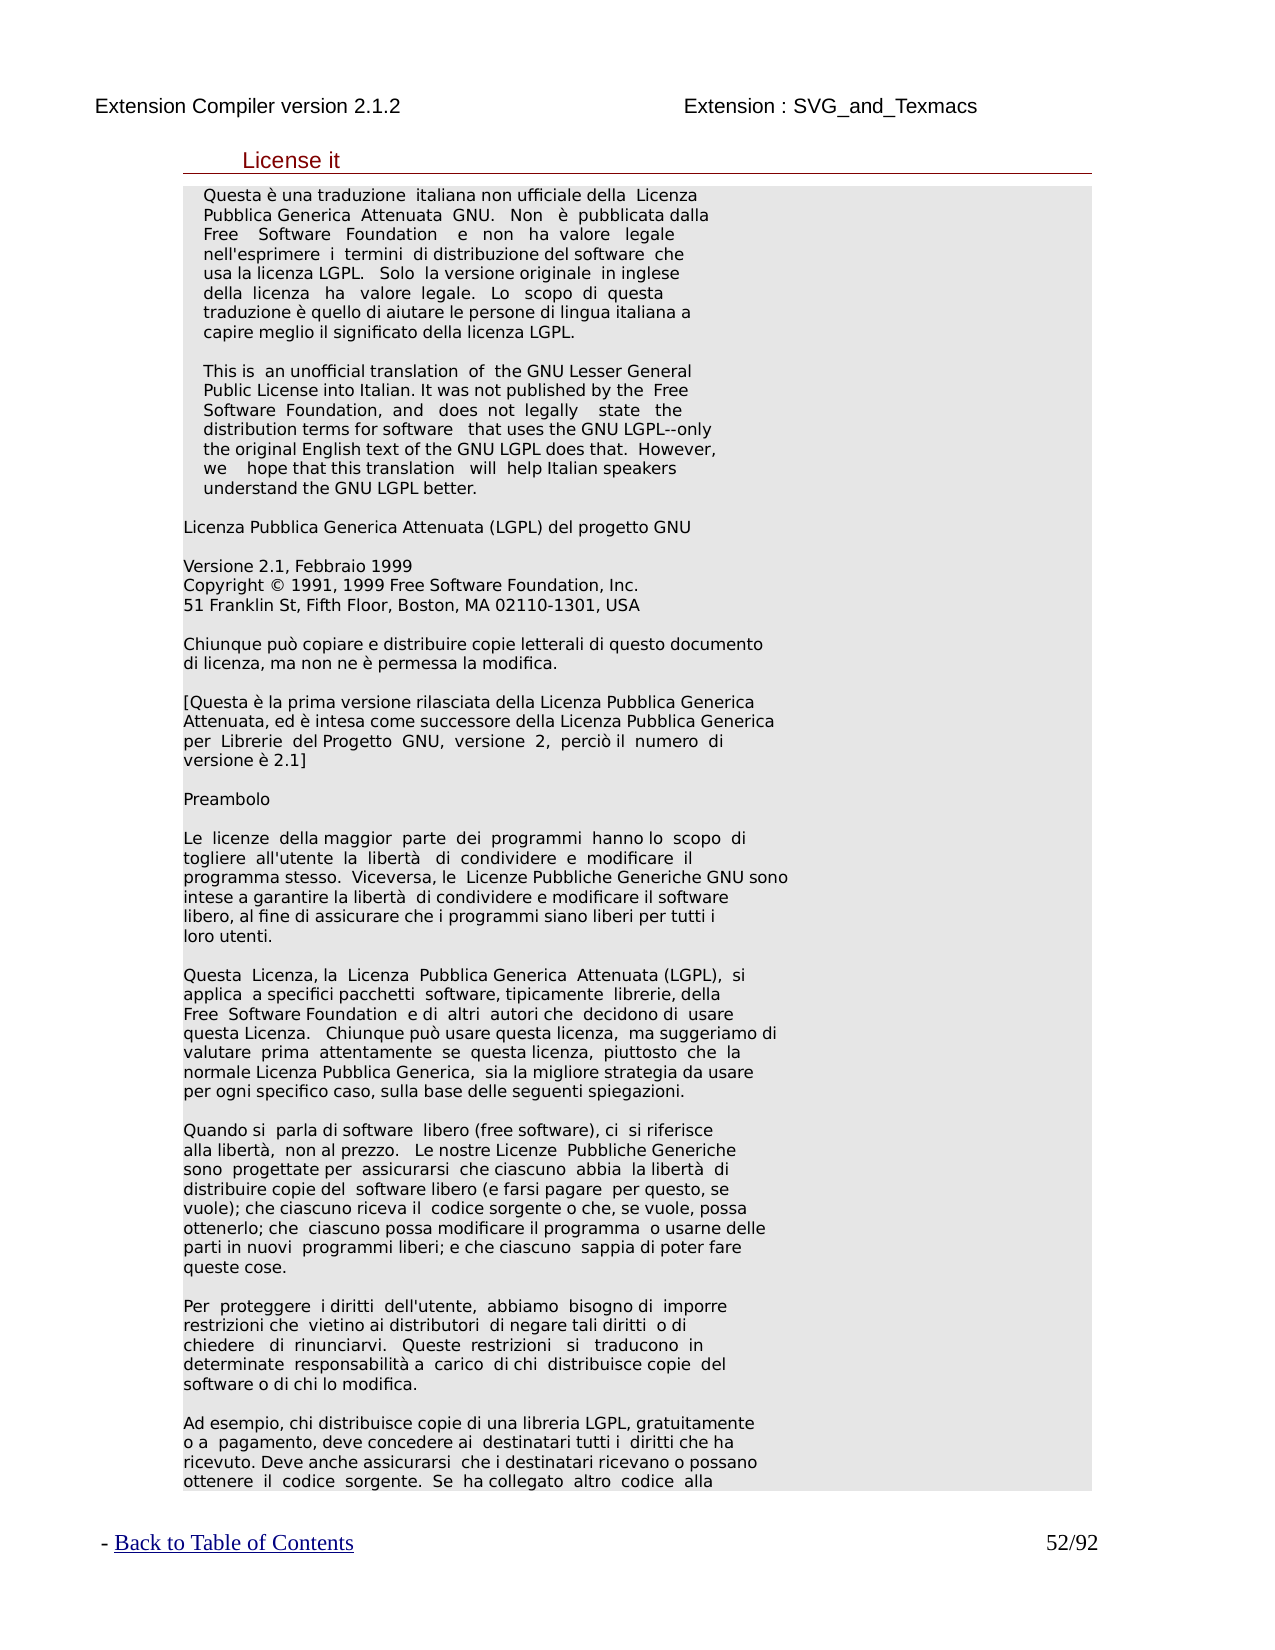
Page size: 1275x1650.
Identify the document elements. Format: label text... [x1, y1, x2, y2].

text usa la licenza LGPL. Solo la versione originale in inglese [183, 264, 1092, 284]
text per ogni specifico caso, sulla base delle seguenti spiegazioni. [183, 1082, 1092, 1102]
text o a pagamento, deve concedere ai destinatari tutti i diritti che ha [183, 1433, 1092, 1452]
text software o di chi lo modifica. [183, 1374, 1092, 1394]
text we hope that this translation will help Italian speakers [183, 459, 1092, 478]
text Questa è una traduzione italiana non ufficiale della Licenza [183, 186, 1092, 206]
text parti in nuovi programmi liberi; e che ciascuno sappia di poter fare [183, 1238, 1092, 1258]
text versione è 2.1] [183, 751, 1092, 771]
text Free Software Foundation e di altri autori che decidono di usare [183, 1004, 1092, 1024]
text queste cose. [183, 1258, 1092, 1277]
text Attenuata, ed è intesa come successore della Licenza Pubblica Generica [183, 712, 1092, 732]
text Software Foundation, and does not legally state the [183, 401, 1092, 420]
text Per proteggere i diritti dell'utente, abbiamo bisogno di imporre [183, 1297, 1092, 1316]
text Ad esempio, chi distribuisce copie di una libreria LGPL, gratuitamente [183, 1413, 1092, 1433]
text This is an unofficial translation of the GNU Lesser General [183, 362, 1092, 381]
text loro utenti. [183, 927, 1092, 946]
text questa Licenza. Chiunque può usare questa licenza, ma suggeriamo di [183, 1024, 1092, 1043]
text capire meglio il significato della licenza LGPL. [183, 323, 1092, 342]
text Chiunque può copiare e distribuire copie letterali di questo documento [183, 634, 1092, 654]
text sono progettate per assicurarsi che ciascuno abbia la libertà di [183, 1160, 1092, 1180]
text ricevuto. Deve anche assicurarsi che i destinatari ricevano o possano [183, 1452, 1092, 1472]
text Quando si parla di software libero (free software), ci si riferisce [183, 1121, 1092, 1141]
text ottenere il codice sorgente. Se ha collegato altro codice alla [183, 1472, 1092, 1491]
text Versione 2.1, Febbraio 1999 [183, 556, 1092, 576]
text determinate responsabilità a carico di chi distribuisce copie del [183, 1355, 1092, 1374]
text [Questa è la prima versione rilasciata della Licenza Pubblica Generica [183, 693, 1092, 712]
text Questa Licenza, la Licenza Pubblica Generica Attenuata (LGPL), si [183, 966, 1092, 985]
text Preambolo [183, 790, 1092, 810]
text Licenza Pubblica Generica Attenuata (LGPL) del progetto GNU [183, 517, 1092, 537]
text vuole); che ciascuno riceva il codice sorgente o che, se vuole, possa [183, 1199, 1092, 1219]
text the original English text of the GNU LGPL does that. However, [183, 439, 1092, 459]
text programma stesso. Viceversa, le Licenze Pubbliche Generiche GNU sono [183, 868, 1092, 888]
text nell'esprimere i termini di distribuzione del software che [183, 245, 1092, 264]
text intese a garantire la libertà di condividere e modificare il software [183, 888, 1092, 907]
text Public License into Italian. It was not published by the Free [183, 381, 1092, 401]
text 51 Franklin St, Fifth Floor, Boston, MA 02110-1301, USA [183, 595, 1092, 615]
text normale Licenza Pubblica Generica, sia la migliore strategia da usare [183, 1063, 1092, 1082]
text Copyright © 1991, 1999 Free Software Foundation, Inc. [183, 576, 1092, 595]
text restrizioni che vietino ai distributori di negare tali diritti o di [183, 1316, 1092, 1336]
text Free Software Foundation e non ha valore legale [183, 225, 1092, 245]
text License it [183, 147, 1092, 173]
text distribuire copie del software libero (e farsi pagare per questo, se [183, 1180, 1092, 1199]
text Le licenze della maggior parte dei programmi hanno lo scopo di [183, 829, 1092, 849]
text togliere all'utente la libertà di condividere e modificare il [183, 849, 1092, 868]
text alla libertà, non al prezzo. Le nostre Licenze Pubbliche Generiche [183, 1141, 1092, 1160]
text ottenerlo; che ciascuno possa modificare il programma o usarne delle [183, 1219, 1092, 1238]
text Pubblica Generica Attenuata GNU. Non è pubblicata dalla [183, 206, 1092, 225]
text chiedere di rinunciarvi. Queste restrizioni si traducono in [183, 1336, 1092, 1355]
text per Librerie del Progetto GNU, versione 2, perciò il numero di [183, 732, 1092, 751]
text valutare prima attentamente se questa licenza, piuttosto che la [183, 1043, 1092, 1063]
text della licenza ha valore legale. Lo scopo di questa [183, 284, 1092, 303]
text di licenza, ma non ne è permessa la modifica. [183, 654, 1092, 673]
text traduzione è quello di aiutare le persone di lingua italiana a [183, 303, 1092, 323]
text distribution terms for software that uses the GNU LGPL--only [183, 420, 1092, 439]
text libero, al fine di assicurare che i programmi siano liberi per tutti i [183, 907, 1092, 927]
text understand the GNU LGPL better. [183, 478, 1092, 498]
text applica a specifici pacchetti software, tipicamente librerie, della [183, 985, 1092, 1004]
